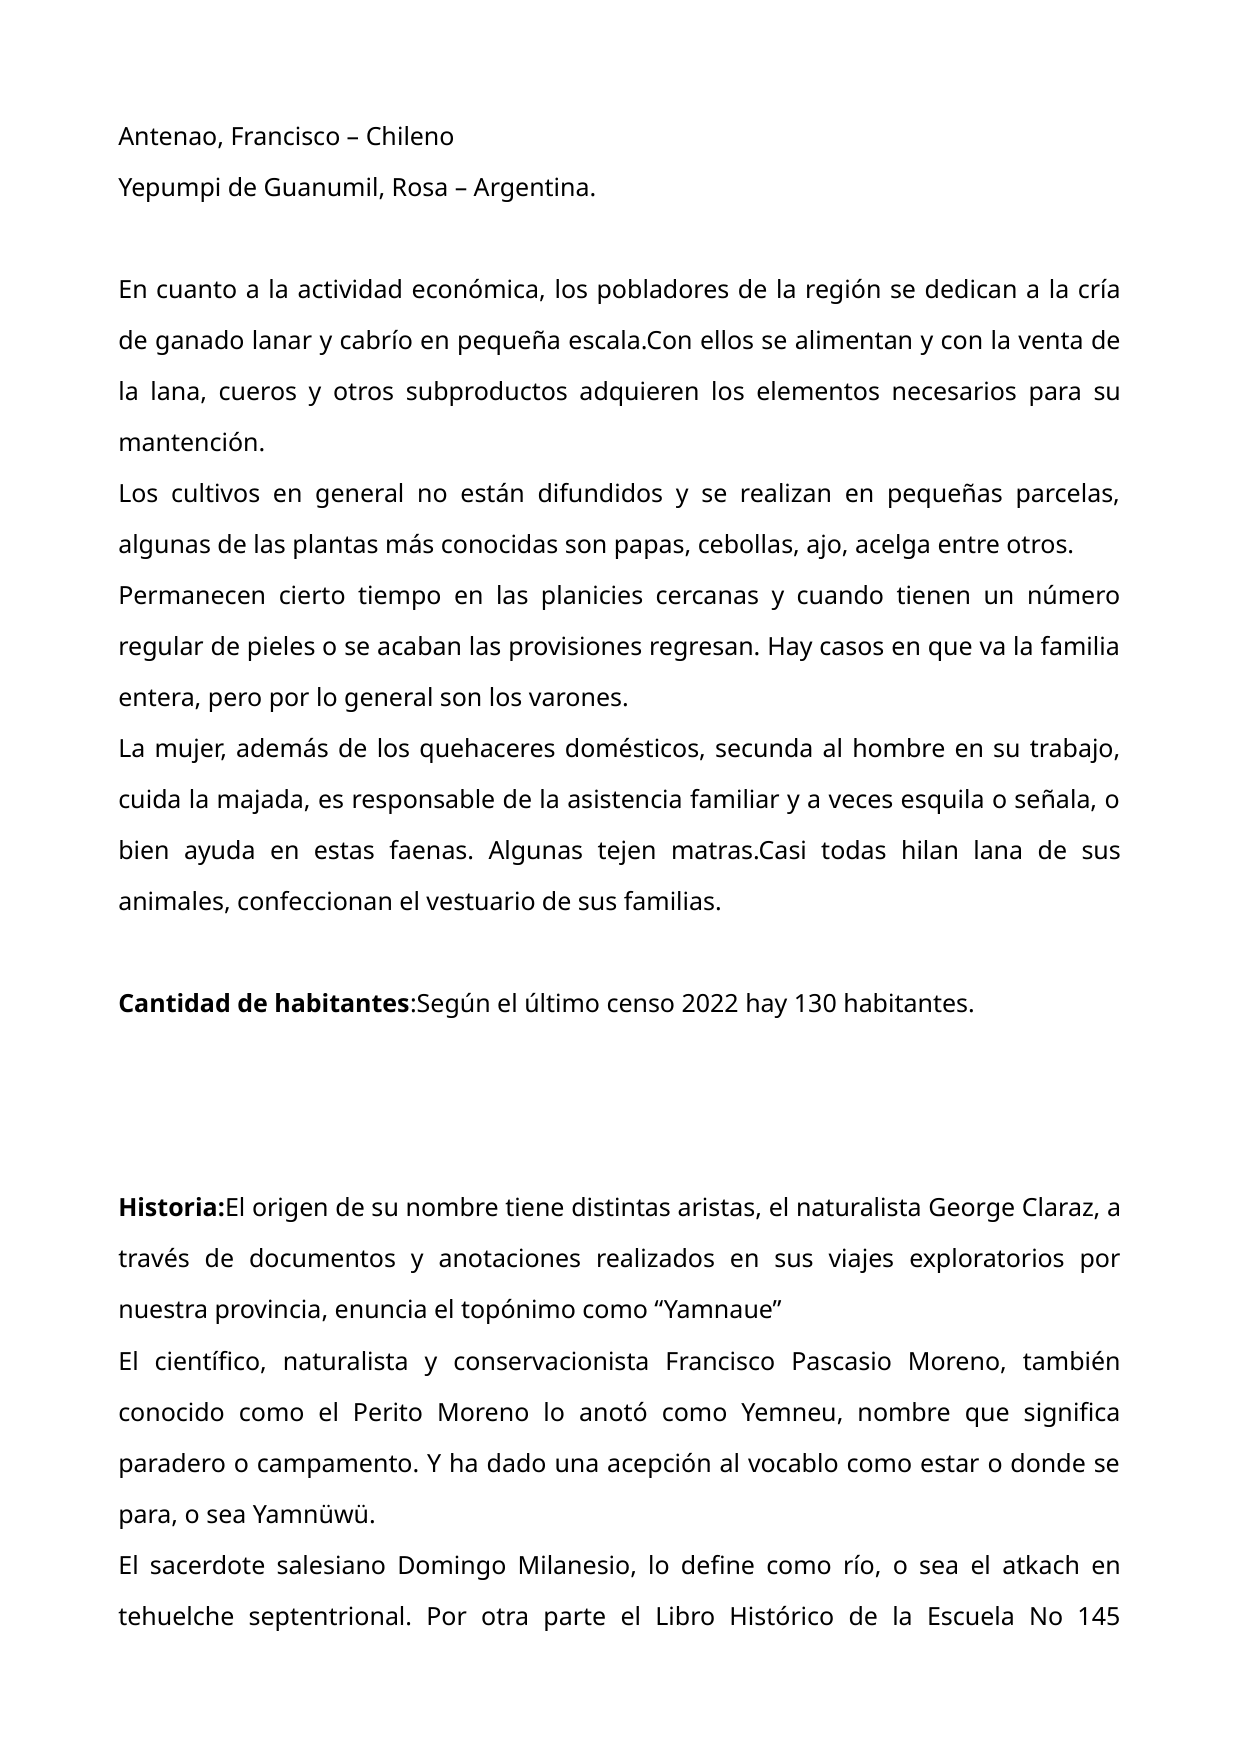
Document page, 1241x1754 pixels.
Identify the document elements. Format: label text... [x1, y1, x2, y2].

text Permanecen cierto tiempo en las planicies cercanas y cuando tienen un número regular de pieles o se acaban las provisiones regresan. Hay casos en que va la familia entera, pero por lo general son los varones. [118, 577, 1122, 714]
text Antenao, Francisco – Chileno [118, 118, 1122, 152]
text El científico, naturalista y conservacionista Francisco Pascasio Moreno, también conocido como el Perito Moreno lo anotó como Yemneu, nombre que significa paradero o campamento. Y ha dado una acepción al vocablo como estar o donde se para, o sea Yamnüwü. [118, 1343, 1122, 1530]
text Cantidad de habitantes:Según el último censo 2022 hay 130 habitantes. [118, 986, 1122, 1020]
text La mujer, además de los quehaceres domésticos, secunda al hombre en su trabajo, cuida la majada, es responsable de la asistencia familiar y a veces esquila o señala, o bien ayuda en estas faenas. Algunas tejen matras.Casi todas hilan lana de sus animales, confeccionan el vestuario de sus familias. [118, 731, 1122, 918]
text El sacerdote salesiano Domingo Milanesio, lo define como río, o sea el atkach en tehuelche septentrional. Por otra parte el Libro Histórico de la Escuela No 145 [118, 1547, 1122, 1632]
text Historia:El origen de su nombre tiene distintas aristas, el naturalista George Claraz, a través de documentos y anotaciones realizados en sus viajes exploratorios por nuestra provincia, enuncia el topónimo como “Yamnaue” [118, 1190, 1122, 1326]
text En cuanto a la actividad económica, los pobladores de la región se dedican a la cría de ganado lanar y cabrío en pequeña escala.Con ellos se alimentan y con la venta de la lana, cueros y otros subproductos adquieren los elementos necesarios para su mantención. [118, 271, 1122, 458]
text Yepumpi de Guanumil, Rosa – Argentina. [118, 169, 1122, 203]
text Los cultivos en general no están difundidos y se realizan en pequeñas parcelas, algunas de las plantas más conocidas son papas, cebollas, ajo, acelga entre otros. [118, 475, 1122, 561]
